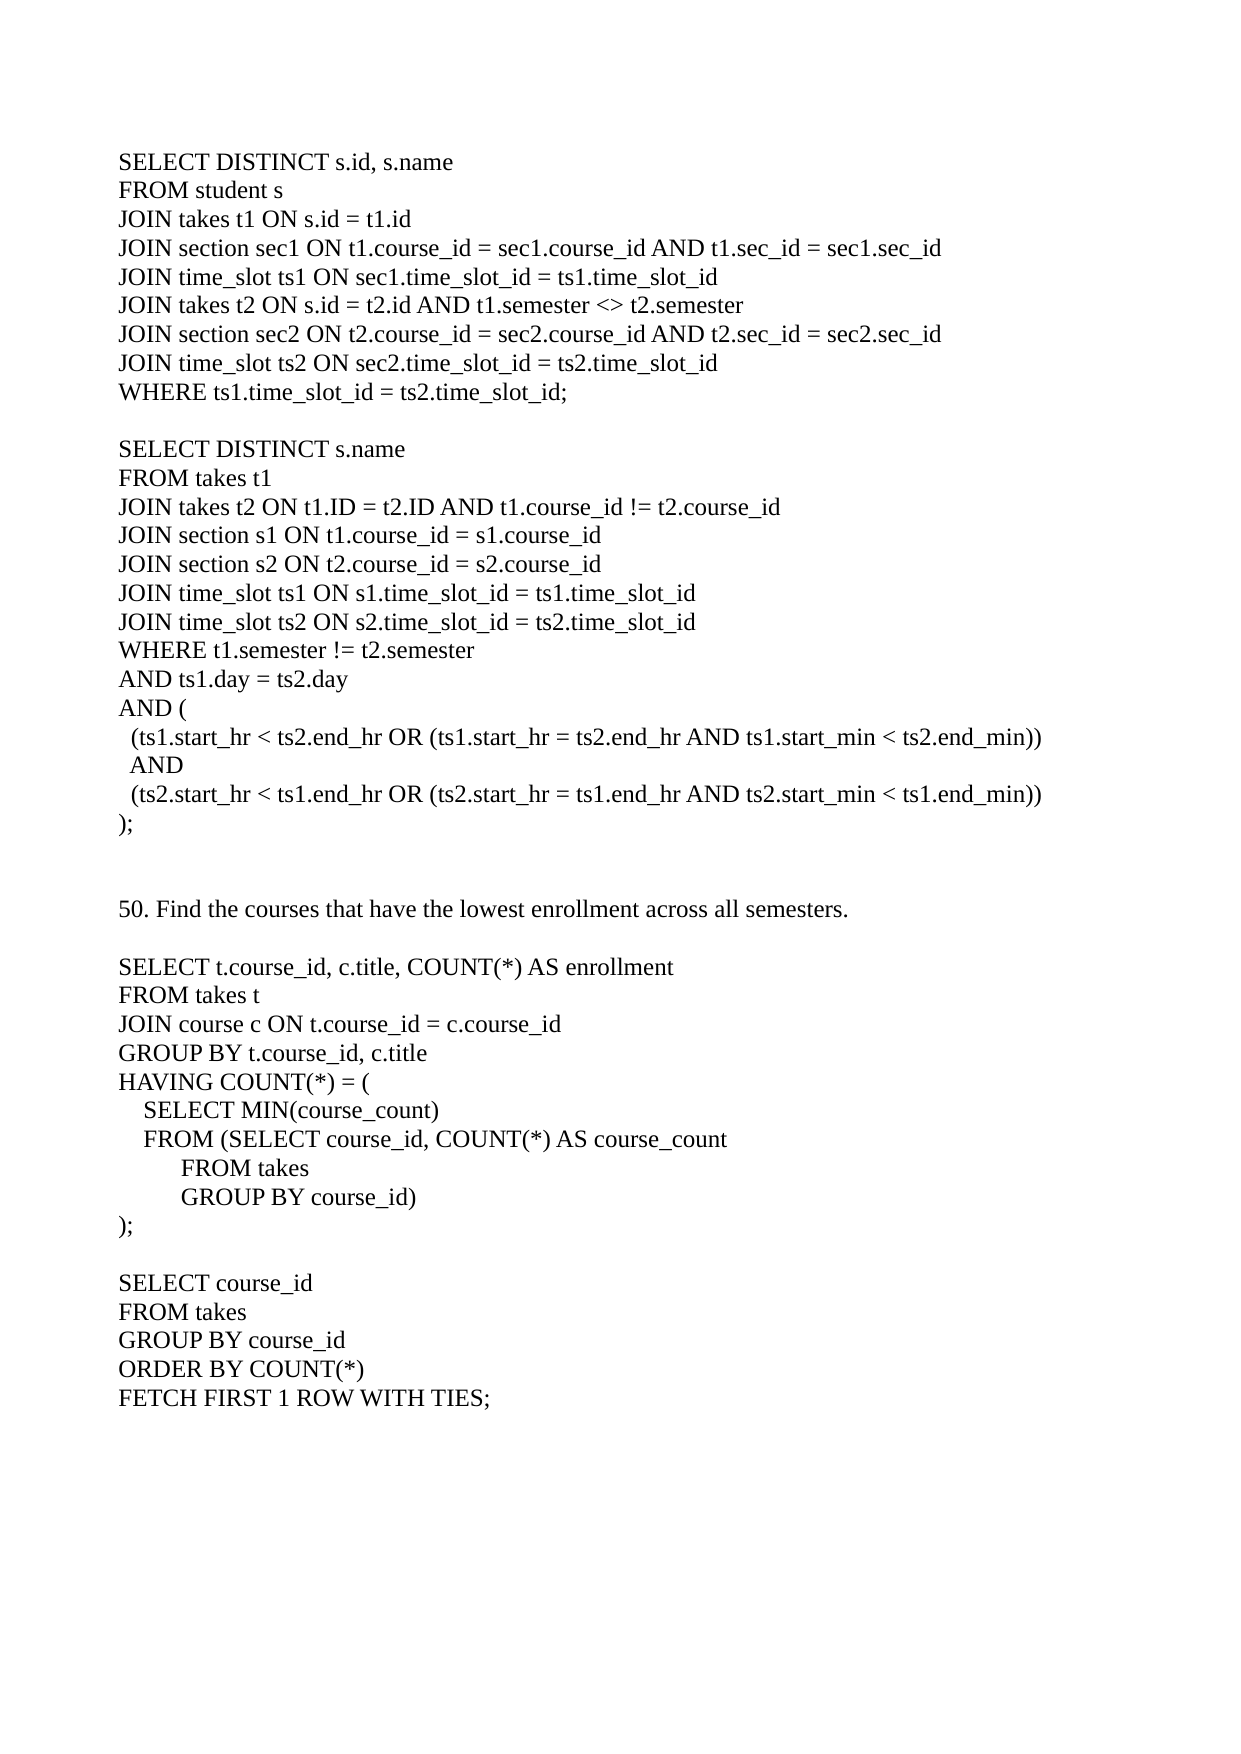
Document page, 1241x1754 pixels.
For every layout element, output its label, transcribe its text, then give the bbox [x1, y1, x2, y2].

text JOIN takes t2 ON s.id = t2.id AND t1.semester <> t2.semester [118, 291, 1122, 319]
text GROUP BY course_id [118, 1326, 1122, 1354]
text JOIN time_slot ts1 ON sec1.time_slot_id = ts1.time_slot_id [118, 262, 1122, 291]
text (ts1.start_hr < ts2.end_hr OR (ts1.start_hr = ts2.end_hr AND ts1.start_min < ts2.end_min)) [118, 722, 1122, 751]
text WHERE t1.semester != t2.semester [118, 636, 1122, 664]
text (ts2.start_hr < ts1.end_hr OR (ts2.start_hr = ts1.end_hr AND ts2.start_min < ts1.end_min)) [118, 779, 1122, 808]
text FROM takes t1 [118, 463, 1122, 492]
text SELECT DISTINCT s.name [118, 434, 1122, 463]
text HAVING COUNT(*) = ( [118, 1067, 1122, 1096]
text FROM takes [118, 1153, 1122, 1182]
text JOIN takes t1 ON s.id = t1.id [118, 204, 1122, 233]
text ); [118, 808, 1122, 837]
text FROM takes [118, 1297, 1122, 1326]
text SELECT course_id [118, 1268, 1122, 1297]
text SELECT t.course_id, c.title, COUNT(*) AS enrollment [118, 952, 1122, 981]
text FROM (SELECT course_id, COUNT(*) AS course_count [118, 1124, 1122, 1153]
text JOIN section s2 ON t2.course_id = s2.course_id [118, 549, 1122, 578]
text ORDER BY COUNT(*) [118, 1354, 1122, 1383]
text JOIN section sec1 ON t1.course_id = sec1.course_id AND t1.sec_id = sec1.sec_id [118, 233, 1122, 262]
text WHERE ts1.time_slot_id = ts2.time_slot_id; [118, 377, 1122, 406]
text AND ( [118, 693, 1122, 722]
text FROM student s [118, 176, 1122, 204]
text AND [118, 751, 1122, 779]
text SELECT DISTINCT s.id, s.name [118, 147, 1122, 176]
text JOIN time_slot ts2 ON sec2.time_slot_id = ts2.time_slot_id [118, 348, 1122, 377]
text GROUP BY t.course_id, c.title [118, 1038, 1122, 1067]
text JOIN takes t2 ON t1.ID = t2.ID AND t1.course_id != t2.course_id [118, 492, 1122, 521]
text JOIN time_slot ts2 ON s2.time_slot_id = ts2.time_slot_id [118, 607, 1122, 636]
text SELECT MIN(course_count) [118, 1096, 1122, 1124]
text JOIN section sec2 ON t2.course_id = sec2.course_id AND t2.sec_id = sec2.sec_id [118, 319, 1122, 348]
text ); [118, 1211, 1122, 1239]
text FETCH FIRST 1 ROW WITH TIES; [118, 1383, 1122, 1412]
text AND ts1.day = ts2.day [118, 664, 1122, 693]
text JOIN section s1 ON t1.course_id = s1.course_id [118, 521, 1122, 549]
text JOIN time_slot ts1 ON s1.time_slot_id = ts1.time_slot_id [118, 578, 1122, 607]
text FROM takes t [118, 981, 1122, 1009]
text GROUP BY course_id) [118, 1182, 1122, 1211]
text 50. Find the courses that have the lowest enrollment across all semesters. [118, 894, 1122, 923]
text JOIN course c ON t.course_id = c.course_id [118, 1009, 1122, 1038]
